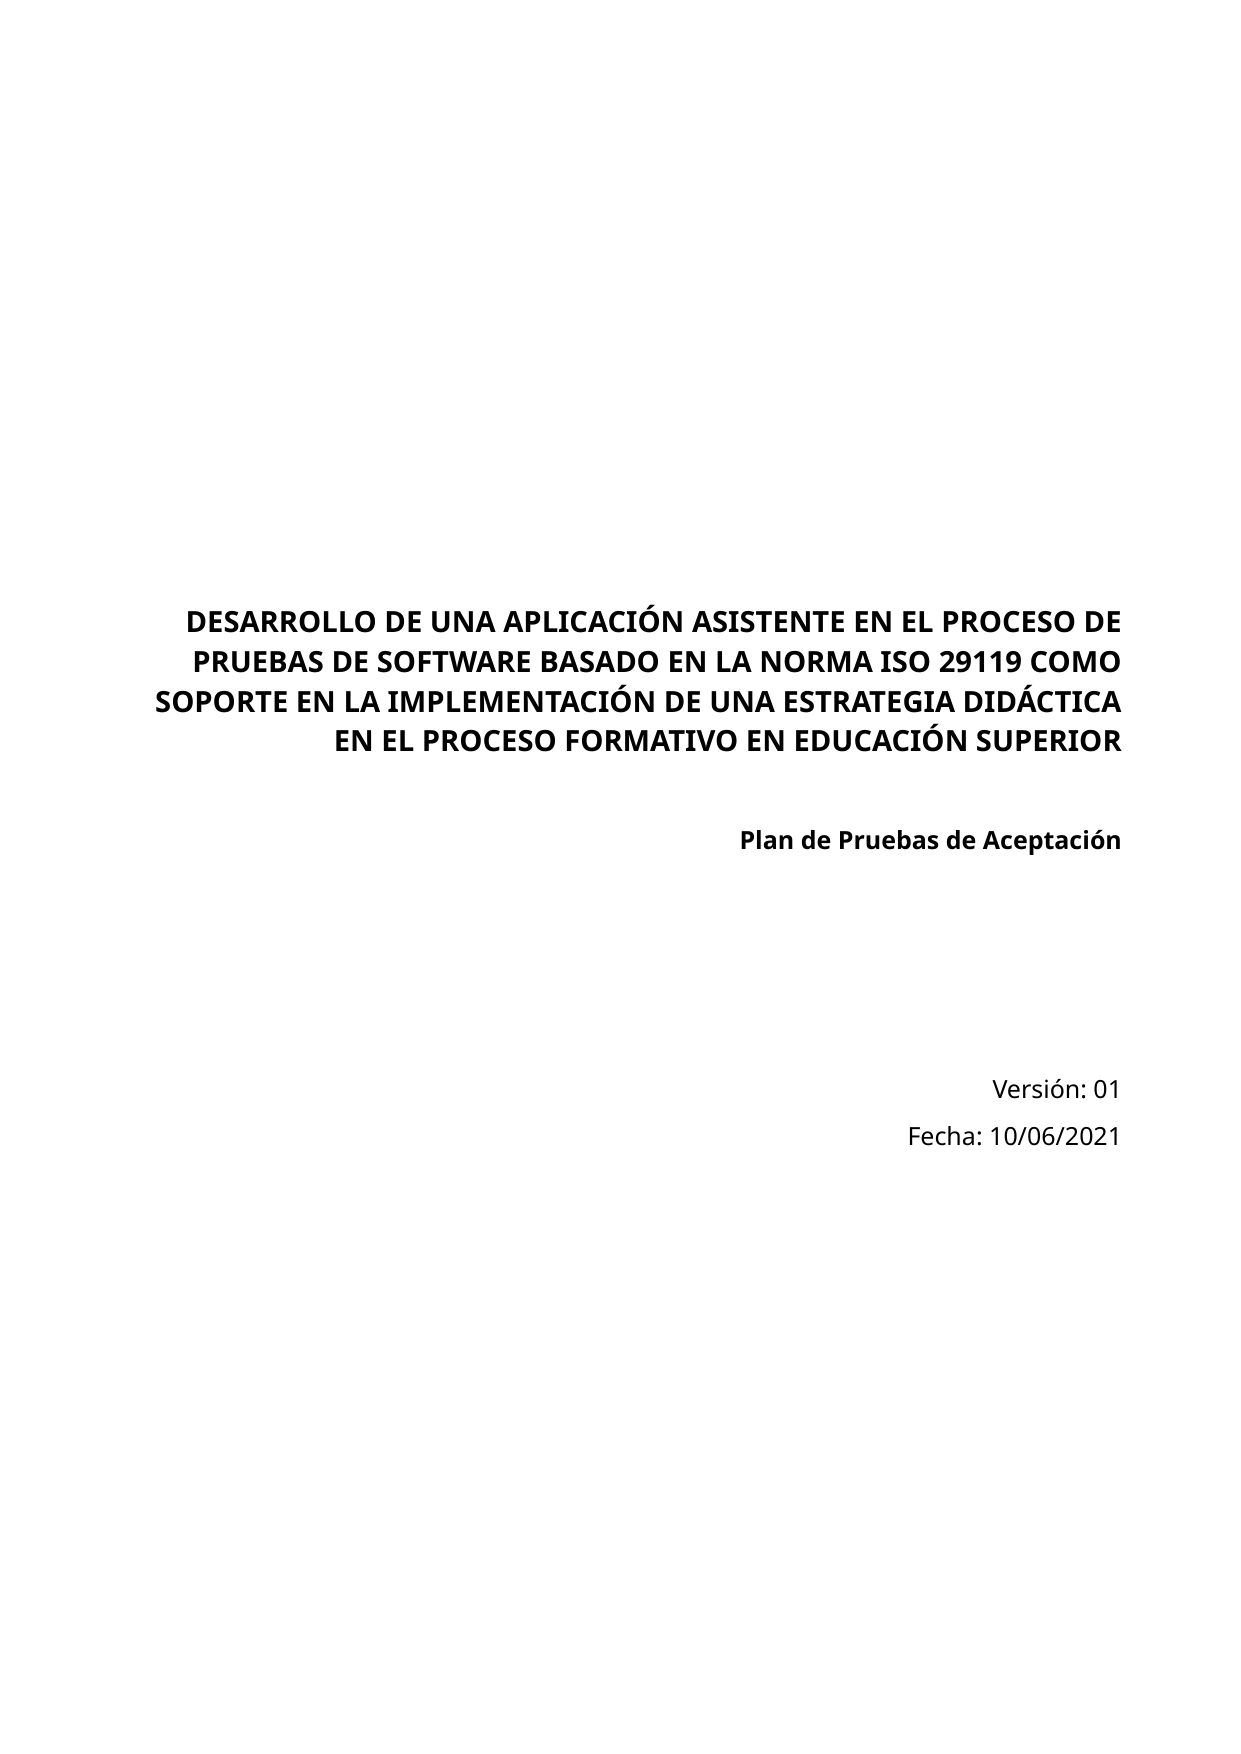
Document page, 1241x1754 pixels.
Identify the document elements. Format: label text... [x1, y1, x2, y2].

text Fecha: 10/06/2021 [118, 1118, 1122, 1152]
text Plan de Pruebas de Aceptación [118, 823, 1122, 857]
text Versión: 01 [118, 1072, 1122, 1106]
text DESARROLLO DE UNA APLICACIÓN ASISTENTE EN EL PROCESO DE PRUEBAS DE SOFTWARE BASADO EN LA NORMA ISO 29119 COMO SOPORTE EN LA IMPLEMENTACIÓN DE UNA ESTRATEGIA DIDÁCTICA EN EL PROCESO FORMATIVO EN EDUCACIÓN SUPERIOR [118, 602, 1122, 760]
